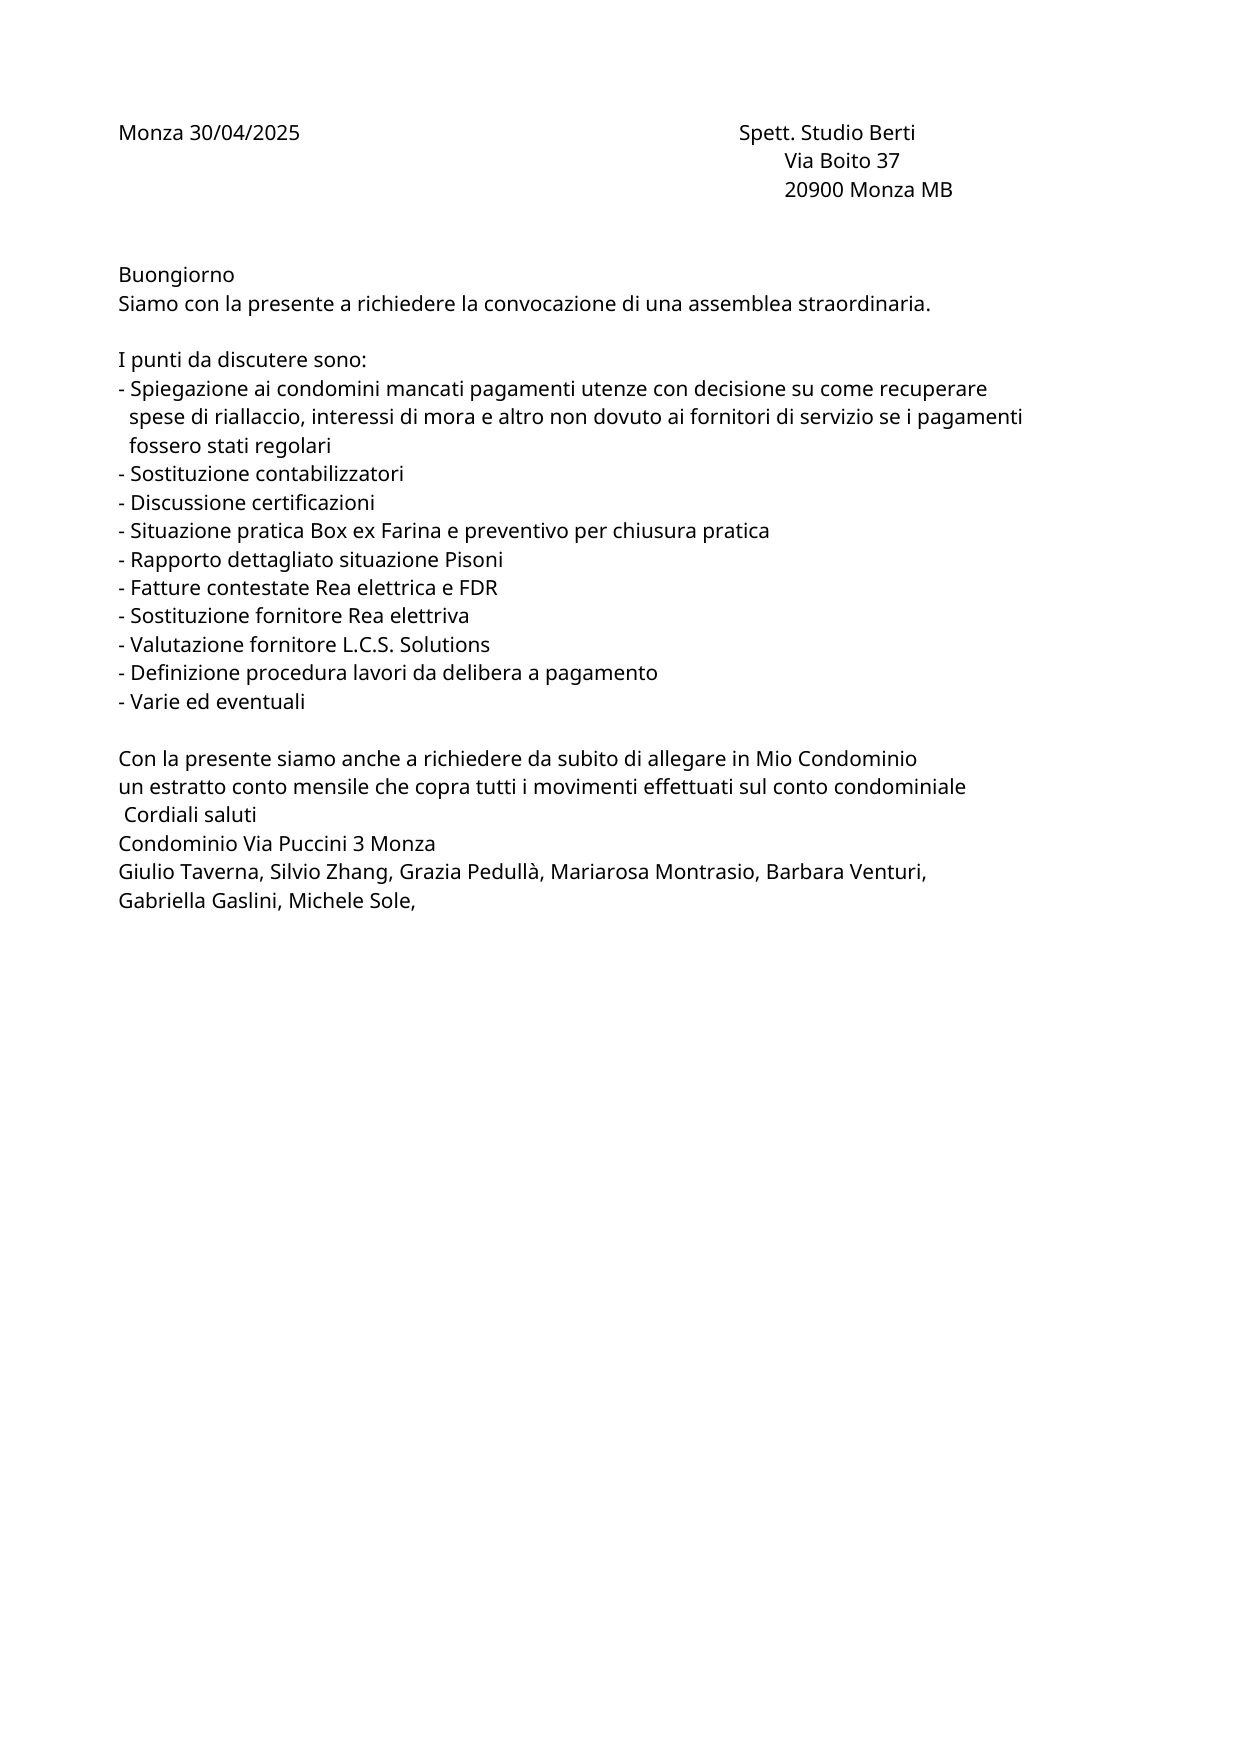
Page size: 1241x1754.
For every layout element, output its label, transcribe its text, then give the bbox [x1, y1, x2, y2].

text Cordiali saluti [118, 801, 1122, 829]
text - Rapporto dettagliato situazione Pisoni [118, 545, 1122, 573]
text - Situazione pratica Box ex Farina e preventivo per chiusura pratica [118, 516, 1122, 545]
text Siamo con la presente a richiedere la convocazione di una assemblea straordinaria. [118, 289, 1122, 317]
text Giulio Taverna, Silvio Zhang, Grazia Pedullà, Mariarosa Montrasio, Barbara Venturi, [118, 857, 1122, 886]
text spese di riallaccio, interessi di mora e altro non dovuto ai fornitori di servizio se i pagamenti [118, 402, 1122, 431]
text - Varie ed eventuali [118, 687, 1122, 715]
text - Definizione procedura lavori da delibera a pagamento [118, 658, 1122, 687]
text Monza 30/04/2025 Spett. Studio Berti [118, 118, 1122, 147]
text - Spiegazione ai condomini mancati pagamenti utenze con decisione su come recuperare [118, 374, 1122, 402]
text Condominio Via Puccini 3 Monza [118, 829, 1122, 857]
text I punti da discutere sono: [118, 346, 1122, 374]
text - Sostituzione fornitore Rea elettriva [118, 602, 1122, 630]
text Con la presente siamo anche a richiedere da subito di allegare in Mio Condominio [118, 744, 1122, 772]
text Buongiorno [118, 260, 1122, 289]
text Gabriella Gaslini, Michele Sole, [118, 886, 1122, 914]
text un estratto conto mensile che copra tutti i movimenti effettuati sul conto condominiale [118, 772, 1122, 801]
text - Discussione certificazioni [118, 488, 1122, 516]
text 20900 Monza MB [118, 175, 1122, 203]
text - Sostituzione contabilizzatori [118, 459, 1122, 488]
text Via Boito 37 [118, 147, 1122, 175]
text - Fatture contestate Rea elettrica e FDR [118, 573, 1122, 602]
text - Valutazione fornitore L.C.S. Solutions [118, 630, 1122, 658]
text fossero stati regolari [118, 431, 1122, 459]
